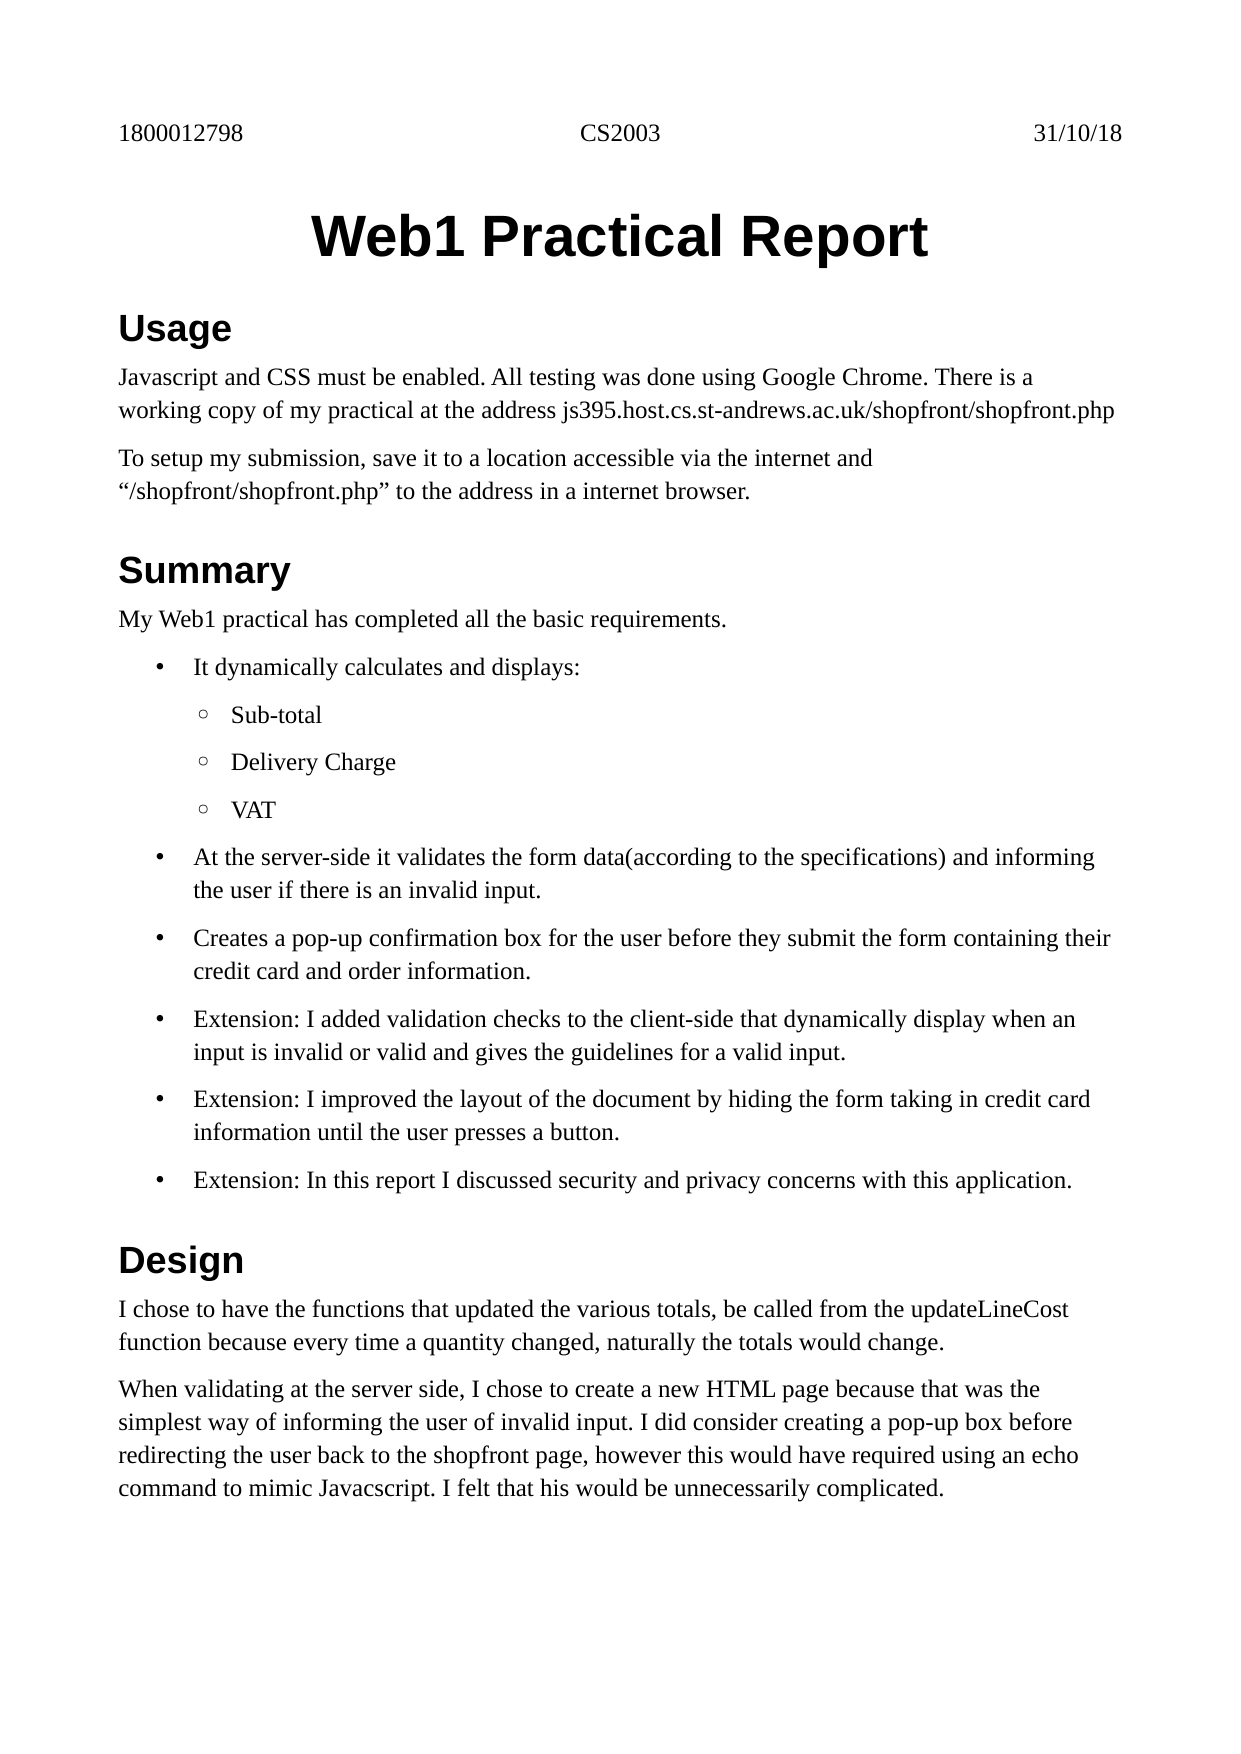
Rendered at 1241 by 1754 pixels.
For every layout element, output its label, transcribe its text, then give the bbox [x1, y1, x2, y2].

list Delivery Charge [193, 747, 1122, 776]
list Extension: In this report I discussed security and privacy concerns with this application. [156, 1165, 1122, 1194]
text Javascript and CSS must be enabled. All testing was done using Google Chrome. There is a working copy of my practical at the address js395.host.cs.st-andrews.ac.uk/shopfront/shopfront.php [118, 362, 1122, 424]
subtitle Summary [118, 548, 1122, 592]
subtitle Usage [118, 306, 1122, 349]
text My Web1 practical has completed all the basic requirements. [118, 604, 1122, 633]
title Web1 Practical Report [118, 201, 1122, 268]
list Extension: I improved the layout of the document by hiding the form taking in credit card information until the user presses a button. [156, 1084, 1122, 1146]
text When validating at the server side, I chose to create a new HTML page because that was the simplest way of informing the user of invalid input. I did consider creating a pop-up box before redirecting the user back to the shopfront page, however this would have required using an echo command to mimic Javacscript. I felt that his would be unnecessarily complicated. [118, 1374, 1122, 1502]
text To setup my submission, save it to a location accessible via the internet and “/shopfront/shopfront.php” to the address in a internet browser. [118, 443, 1122, 504]
text I chose to have the functions that updated the various totals, be called from the updateLineCost function because every time a quantity changed, naturally the totals would change. [118, 1294, 1122, 1356]
list At the server-side it validates the form data(according to the specifications) and informing the user if there is an invalid input. [156, 842, 1122, 904]
list VAT [193, 795, 1122, 824]
list Creates a pop-up confirmation box for the user before they submit the form containing their credit card and order information. [156, 923, 1122, 985]
list Extension: I added validation checks to the client-side that dynamically display when an input is invalid or valid and gives the guidelines for a valid input. [156, 1004, 1122, 1066]
subtitle Design [118, 1238, 1122, 1281]
list It dynamically calculates and displays: [156, 652, 1122, 681]
list Sub-total [193, 700, 1122, 728]
